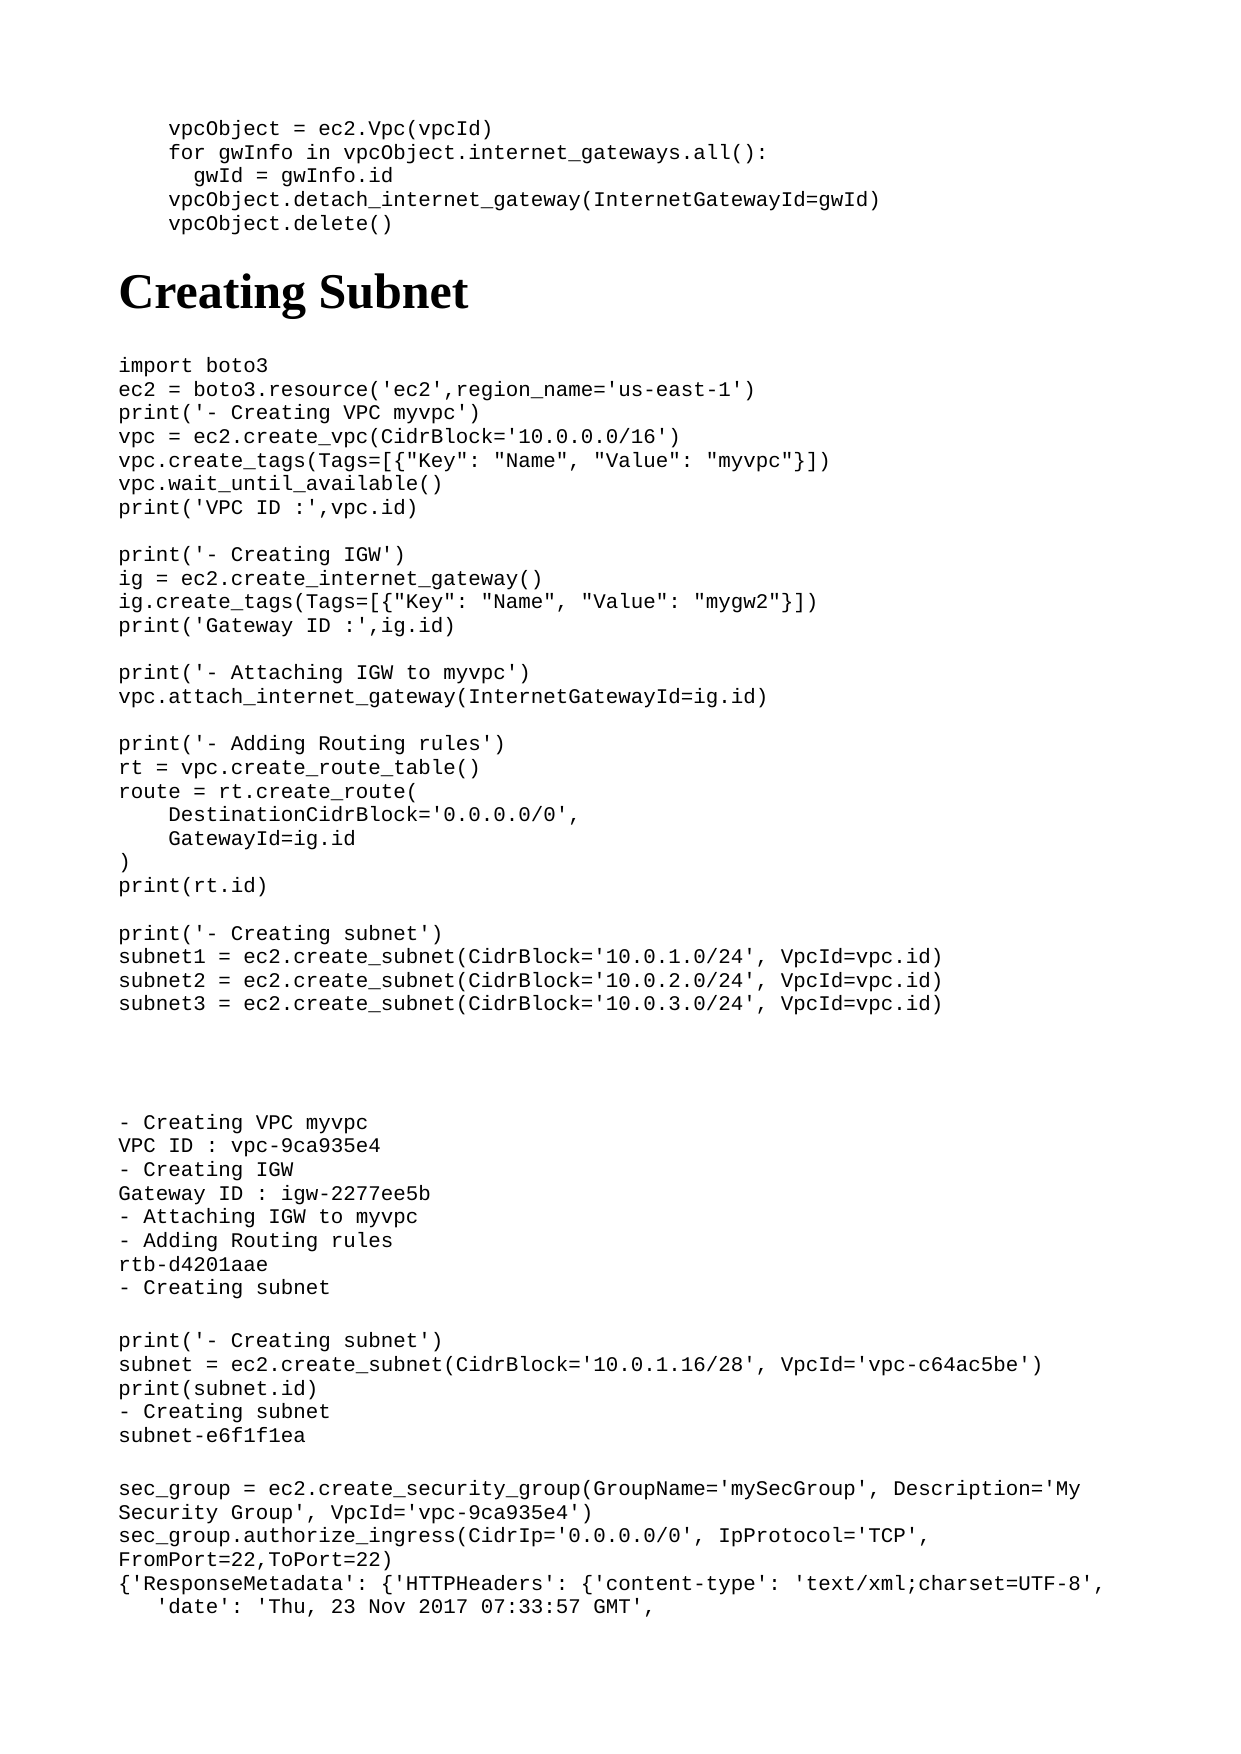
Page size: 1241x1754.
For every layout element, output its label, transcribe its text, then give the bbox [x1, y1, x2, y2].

text ​ [118, 521, 1122, 544]
text vpc.wait_until_available() [118, 473, 1122, 497]
text print('- Creating VPC myvpc') [118, 402, 1122, 426]
text ​ [118, 710, 1122, 733]
text route = rt.create_route( [118, 781, 1122, 804]
text vpcObject.detach_internet_gateway(InternetGatewayId=gwId) [118, 189, 1122, 213]
text DestinationCidrBlock='0.0.0.0/0', [118, 804, 1122, 828]
text print(rt.id) [118, 875, 1122, 899]
text subnet-e6f1f1ea [118, 1425, 1122, 1448]
text ​ [118, 639, 1122, 662]
text ​ [118, 1041, 1122, 1064]
text ig.create_tags(Tags=[{"Key": "Name", "Value": "mygw2"}]) [118, 591, 1122, 615]
text subnet = ec2.create_subnet(CidrBlock='10.0.1.16/28', VpcId='vpc-c64ac5be') [118, 1354, 1122, 1378]
text vpcObject.delete() [118, 213, 1122, 236]
text - Creating subnet [118, 1401, 1122, 1425]
text print('Gateway ID :',ig.id) [118, 615, 1122, 639]
text rtb-d4201aae [118, 1253, 1122, 1277]
text ​ [118, 331, 1122, 355]
text subnet1 = ec2.create_subnet(CidrBlock='10.0.1.0/24', VpcId=vpc.id) [118, 946, 1122, 970]
text print('- Creating IGW') [118, 544, 1122, 568]
text print('VPC ID :',vpc.id) [118, 497, 1122, 521]
text ​ [118, 899, 1122, 922]
text - Adding Routing rules [118, 1230, 1122, 1253]
text ) [118, 852, 1122, 875]
text - Creating subnet [118, 1277, 1122, 1301]
text import boto3 [118, 355, 1122, 379]
text print('- Creating subnet') [118, 1330, 1122, 1354]
text ec2 = boto3.resource('ec2',region_name='us-east-1') [118, 379, 1122, 402]
text - Attaching IGW to myvpc [118, 1206, 1122, 1230]
text 'date': 'Thu, 23 Nov 2017 07:33:57 GMT', [118, 1596, 1122, 1620]
text print('- Attaching IGW to myvpc') [118, 662, 1122, 686]
text Gateway ID : igw-2277ee5b [118, 1183, 1122, 1206]
text ​ [118, 1064, 1122, 1088]
text vpc.create_tags(Tags=[{"Key": "Name", "Value": "myvpc"}]) [118, 449, 1122, 473]
text - Creating VPC myvpc [118, 1112, 1122, 1135]
text GatewayId=ig.id [118, 828, 1122, 852]
text VPC ID : vpc-9ca935e4 [118, 1135, 1122, 1159]
text vpc.attach_internet_gateway(InternetGatewayId=ig.id) [118, 686, 1122, 710]
text - Creating IGW [118, 1159, 1122, 1183]
text ig = ec2.create_internet_gateway() [118, 568, 1122, 591]
text subnet3 = ec2.create_subnet(CidrBlock='10.0.3.0/24', VpcId=vpc.id) [118, 993, 1122, 1017]
text subnet2 = ec2.create_subnet(CidrBlock='10.0.2.0/24', VpcId=vpc.id) [118, 970, 1122, 993]
text rt = vpc.create_route_table() [118, 757, 1122, 781]
text print(subnet.id) [118, 1378, 1122, 1401]
text for gwInfo in vpcObject.internet_gateways.all(): [118, 142, 1122, 165]
text ​ [118, 1017, 1122, 1041]
text ​ [118, 1088, 1122, 1112]
text sec_group = ec2.create_security_group(GroupName='mySecGroup', Description='My Security Group', VpcId='vpc-9ca935e4') [118, 1478, 1122, 1525]
text {'ResponseMetadata': {'HTTPHeaders': {'content-type': 'text/xml;charset=UTF-8', [118, 1573, 1122, 1596]
text vpcObject = ec2.Vpc(vpcId) [118, 118, 1122, 142]
text gwId = gwInfo.id [118, 165, 1122, 189]
text print('- Creating subnet') [118, 922, 1122, 946]
subtitle Creating Subnet [118, 261, 1122, 319]
text print('- Adding Routing rules') [118, 733, 1122, 757]
text sec_group.authorize_ingress(CidrIp='0.0.0.0/0', IpProtocol='TCP', FromPort=22,ToPort=22) [118, 1525, 1122, 1573]
text vpc = ec2.create_vpc(CidrBlock='10.0.0.0/16') [118, 426, 1122, 449]
